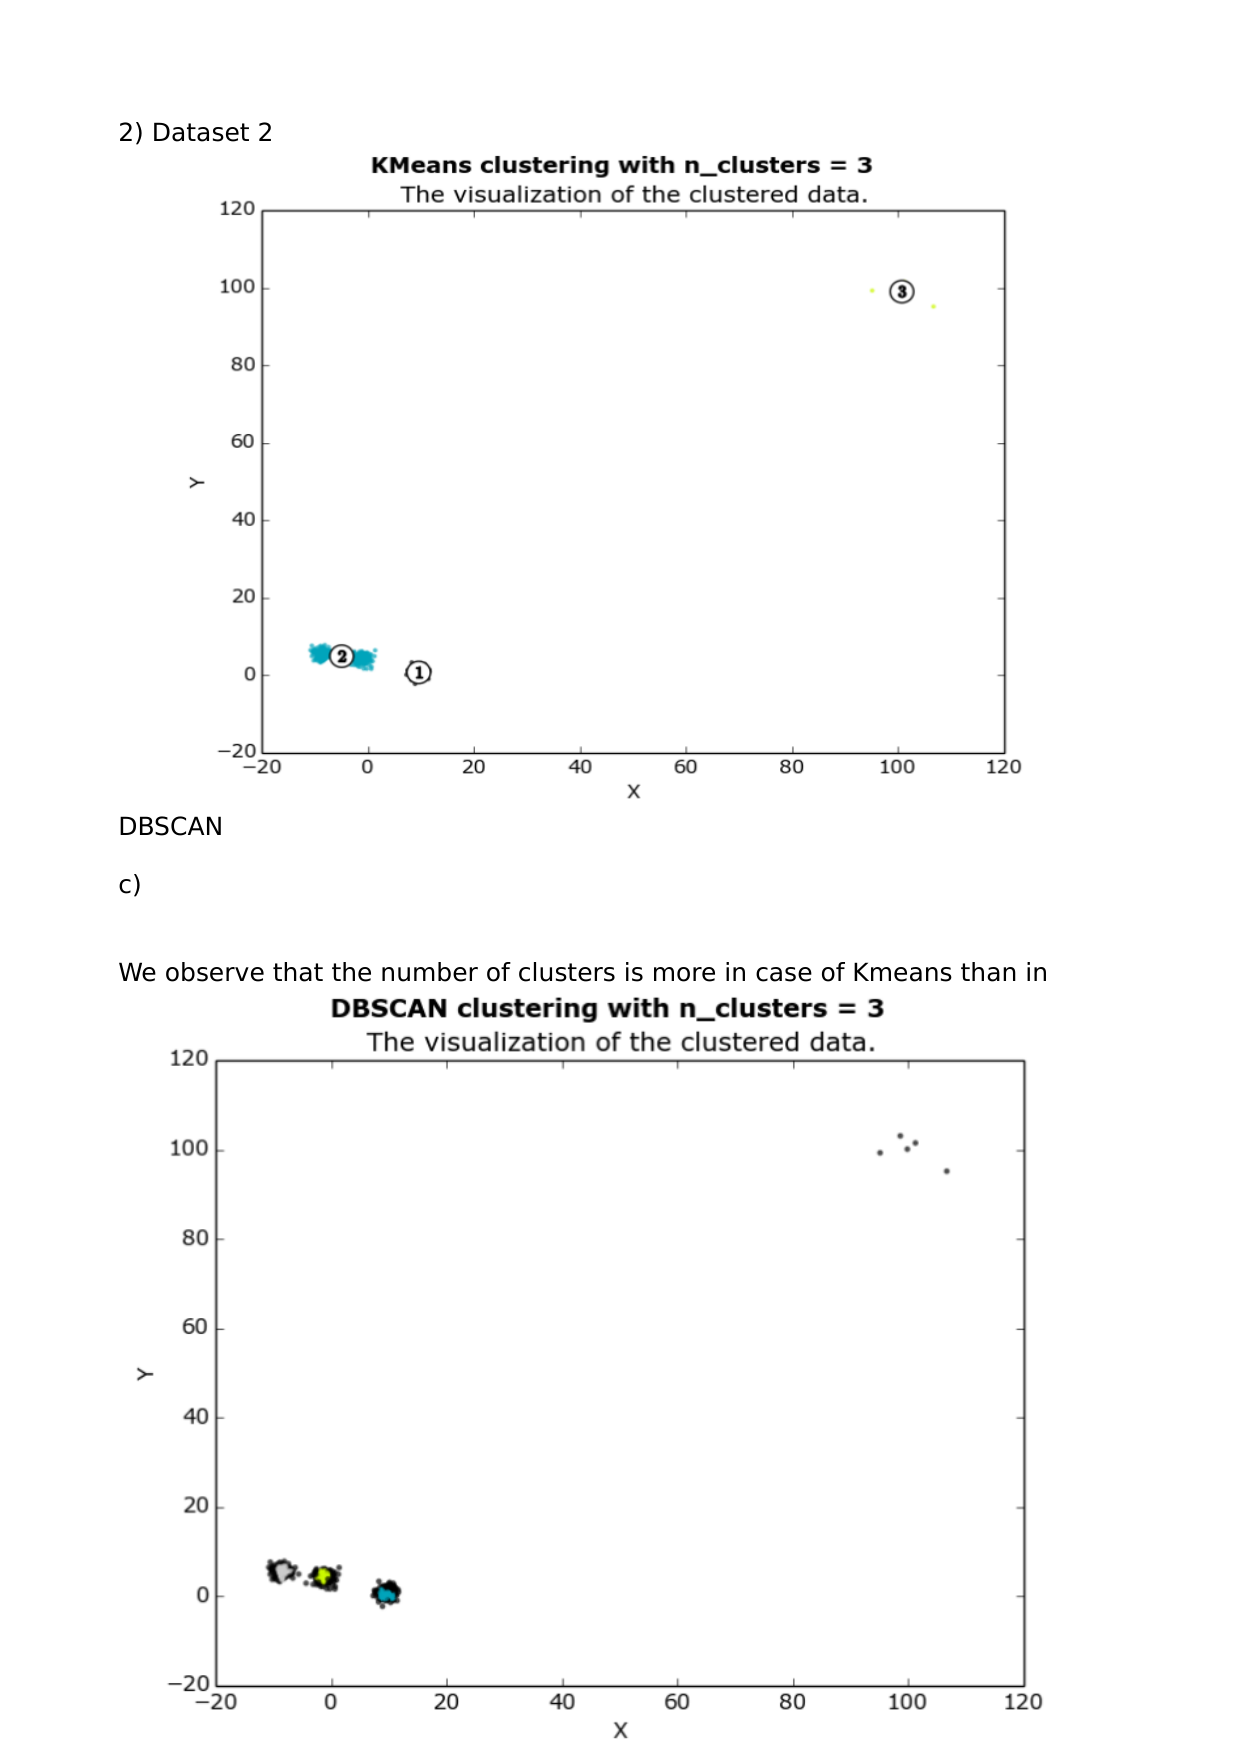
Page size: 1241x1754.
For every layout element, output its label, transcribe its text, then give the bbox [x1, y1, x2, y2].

text DBSCAN [118, 147, 1122, 841]
picture [160, 147, 1080, 812]
text 2) Dataset 2 [118, 118, 1122, 147]
picture [105, 990, 1110, 1754]
text We observe that the number of clusters is more in case of Kmeans than in [118, 958, 1122, 987]
text c) [118, 870, 1122, 899]
